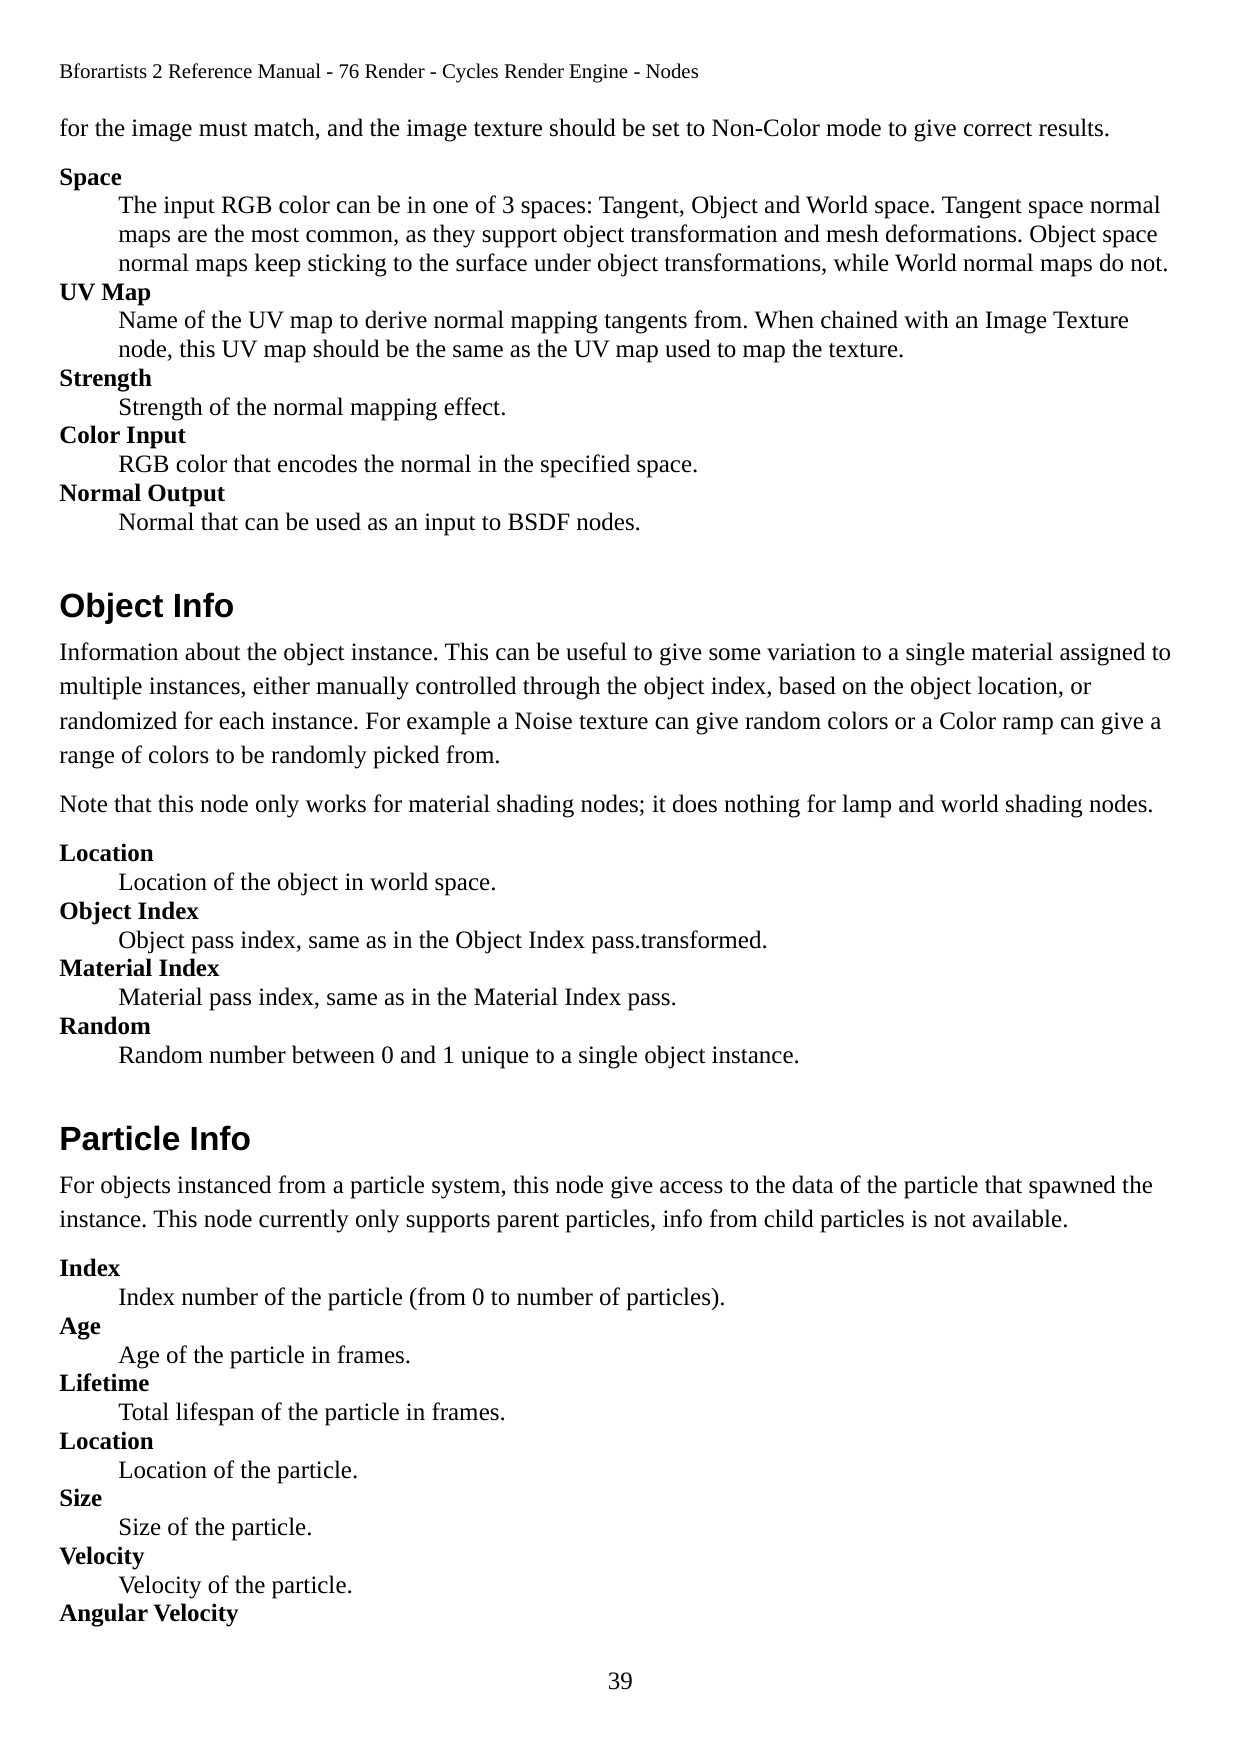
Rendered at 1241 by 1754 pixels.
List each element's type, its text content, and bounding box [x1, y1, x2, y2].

subtitle Index [59, 1253, 1181, 1282]
subtitle Lifetime [59, 1368, 1181, 1397]
list Age of the particle in frames. [118, 1340, 1181, 1368]
list Strength of the normal mapping effect. [118, 392, 1181, 420]
subtitle Size [59, 1483, 1181, 1512]
list Size of the particle. [118, 1512, 1181, 1541]
subtitle Strength [59, 363, 1181, 392]
subtitle UV Map [59, 277, 1181, 305]
text for the image must match, and the image texture should be set to Non-Color mode to give correct results. [59, 113, 1181, 141]
text For objects instanced from a particle system, this node give access to the data of the particle that spawned the instance. This node currently only supports parent particles, info from child particles is not available. [59, 1170, 1181, 1233]
list Random number between 0 and 1 unique to a single object instance. [118, 1040, 1181, 1068]
subtitle Age [59, 1311, 1181, 1340]
subtitle Object Info [59, 586, 1181, 624]
subtitle Random [59, 1011, 1181, 1040]
list Normal that can be used as an input to BSDF nodes. [118, 507, 1181, 535]
subtitle Color Input [59, 420, 1181, 449]
subtitle Location [59, 838, 1181, 867]
list Location of the object in world space. [118, 867, 1181, 896]
list Total lifespan of the particle in frames. [118, 1397, 1181, 1426]
subtitle Angular Velocity [59, 1598, 1181, 1627]
list The input RGB color can be in one of 3 spaces: Tangent, Object and World space. Tangent space normal maps are the most common, as they support object transformation and mesh deformations. Object space normal maps keep sticking to the surface under object transformations, while World normal maps do not. [118, 190, 1181, 277]
subtitle Velocity [59, 1541, 1181, 1570]
subtitle Normal Output [59, 478, 1181, 507]
list Velocity of the particle. [118, 1570, 1181, 1598]
list Object pass index, same as in the Object Index pass.transformed. [118, 925, 1181, 953]
subtitle Particle Info [59, 1119, 1181, 1157]
list Index number of the particle (from 0 to number of particles). [118, 1282, 1181, 1311]
text Information about the object instance. This can be useful to give some variation to a single material assigned to multiple instances, either manually controlled through the object index, based on the object location, or randomized for each instance. For example a Noise texture can give random colors or a Color ramp can give a range of colors to be randomly picked from. [59, 637, 1181, 769]
subtitle Object Index [59, 896, 1181, 925]
list Name of the UV map to derive normal mapping tangents from. When chained with an Image Texture node, this UV map should be the same as the UV map used to map the texture. [118, 305, 1181, 363]
subtitle Space [59, 162, 1181, 190]
subtitle Material Index [59, 953, 1181, 982]
list Location of the particle. [118, 1455, 1181, 1483]
text Note that this node only works for material shading nodes; it does nothing for lamp and world shading nodes. [59, 789, 1181, 818]
list Material pass index, same as in the Material Index pass. [118, 982, 1181, 1011]
subtitle Location [59, 1426, 1181, 1455]
list RGB color that encodes the normal in the specified space. [118, 449, 1181, 478]
